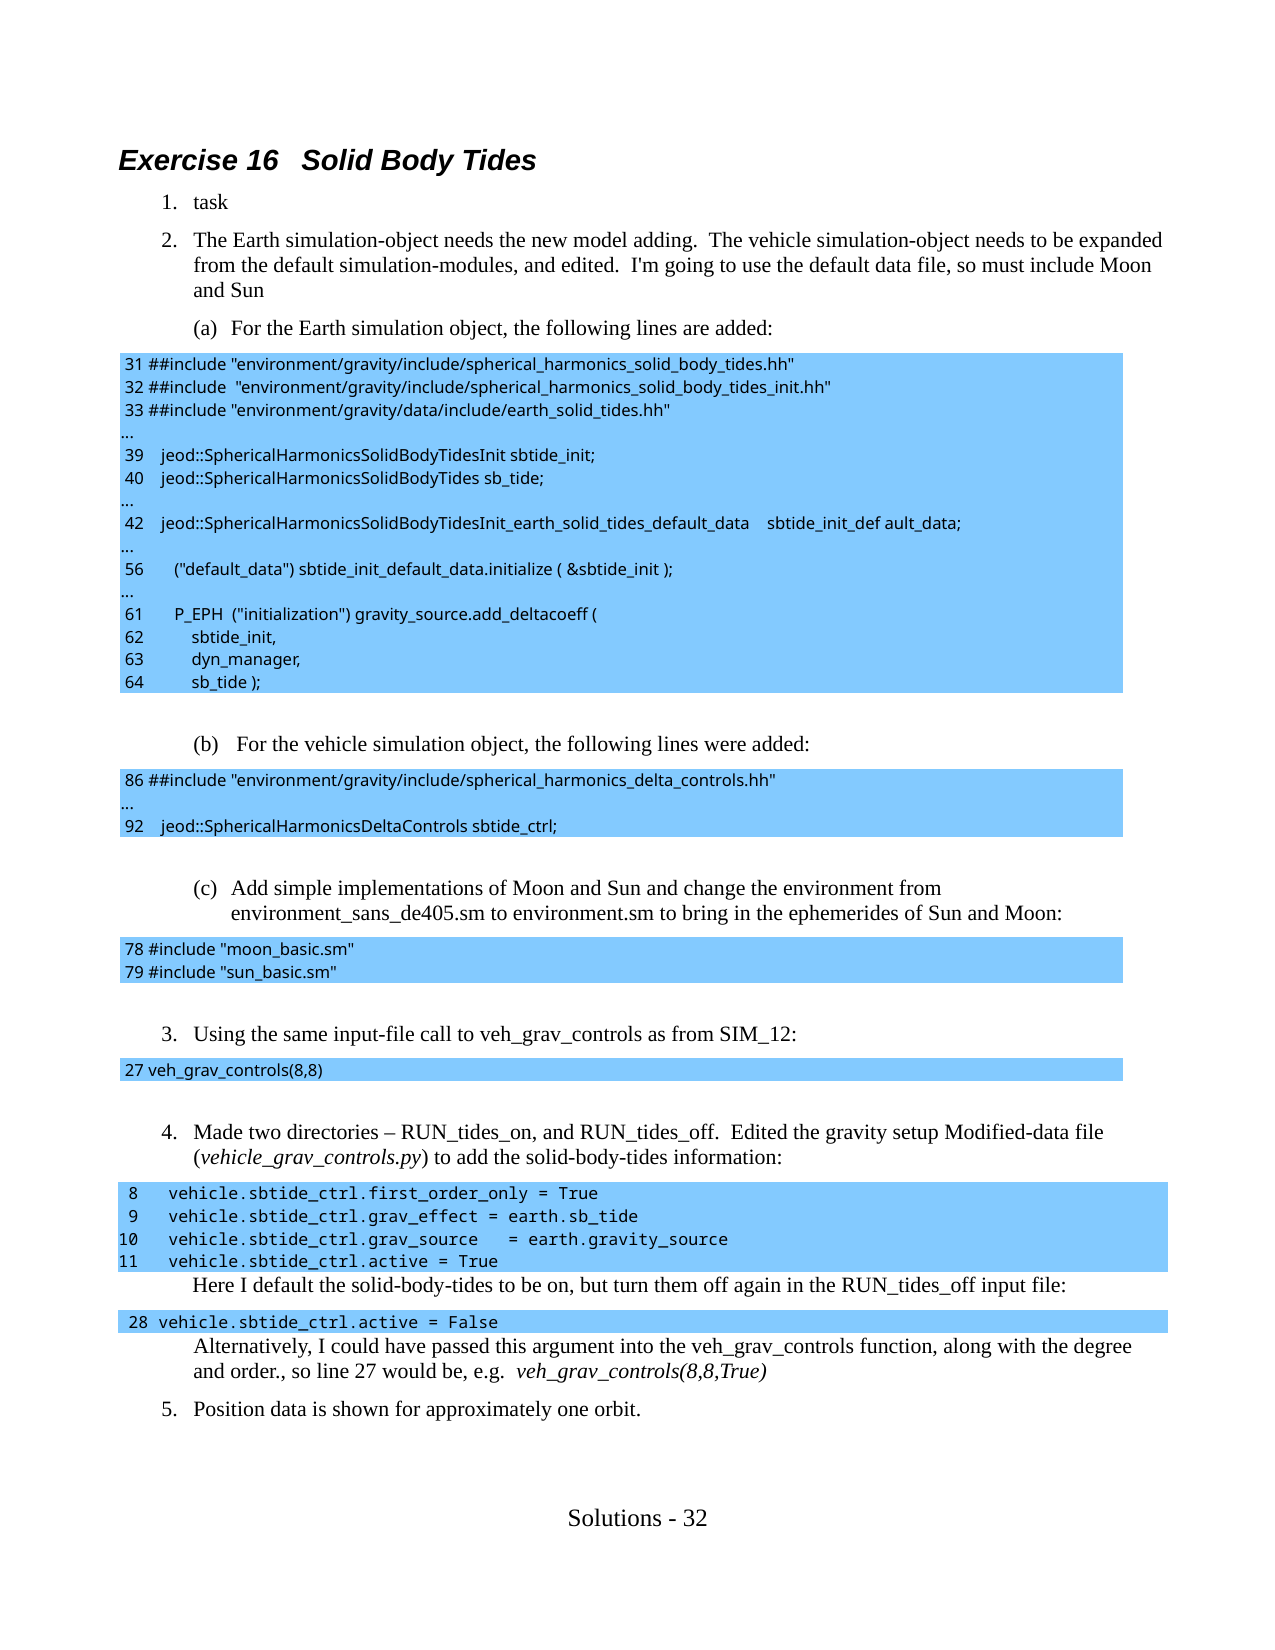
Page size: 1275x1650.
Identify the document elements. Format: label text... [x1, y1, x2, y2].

text 10 vehicle.sbtide_ctrl.grav_source = earth.gravity_source [118, 1227, 1168, 1250]
text 33 ##include "environment/gravity/data/include/earth_solid_tides.hh" [120, 398, 1123, 421]
text 40 jeod::SphericalHarmonicsSolidBodyTides sb_tide; [120, 466, 1123, 489]
text 8 vehicle.sbtide_ctrl.first_order_only = True [118, 1182, 1168, 1204]
subtitle Solid Body Tides [118, 143, 1168, 177]
text 78 #include "moon_basic.sm" [120, 937, 1123, 960]
text ... [120, 580, 1123, 602]
list Using the same input-file call to veh_grav_controls as from SIM_12: [156, 1021, 1168, 1046]
text 63 dyn_manager, [120, 648, 1123, 671]
text ... [120, 421, 1123, 443]
list Position data is shown for approximately one orbit. [156, 1396, 1168, 1421]
text 28 vehicle.sbtide_ctrl.active = False [118, 1310, 1168, 1333]
text ... [120, 791, 1123, 814]
text 92 jeod::SphericalHarmonicsDeltaControls sbtide_ctrl; [120, 814, 1123, 837]
list For the vehicle simulation object, the following lines were added: [193, 731, 1168, 756]
text 79 #include "sun_basic.sm" [120, 960, 1123, 983]
text 32 ##include "environment/gravity/include/spherical_harmonics_solid_body_tides_init.hh" [120, 375, 1123, 398]
text 62 sbtide_init, [120, 625, 1123, 648]
text 11 vehicle.sbtide_ctrl.active = True [118, 1250, 1168, 1272]
text 61 P_EPH ("initialization") gravity_source.add_deltacoeff ( [120, 602, 1123, 625]
text 27 veh_grav_controls(8,8) [120, 1058, 1123, 1081]
list The Earth simulation-object needs the new model adding. The vehicle simulation-object needs to be expanded from the default simulation-modules, and edited. I'm going to use the default data file, so must include Moon and Sun [156, 227, 1168, 302]
text 39 jeod::SphericalHarmonicsSolidBodyTidesInit sbtide_init; [120, 443, 1123, 466]
text 31 ##include "environment/gravity/include/spherical_harmonics_solid_body_tides.hh" [120, 353, 1123, 375]
text 42 jeod::SphericalHarmonicsSolidBodyTidesInit_earth_solid_tides_default_data sbtide_init_def ault_data; [120, 512, 1123, 534]
list task [156, 189, 1168, 214]
list For the Earth simulation object, the following lines are added: [193, 315, 1168, 340]
text Here I default the solid-body-tides to be on, but turn them off again in the RUN_tides_off input file: [118, 1272, 1168, 1298]
text 56 ("default_data") sbtide_init_default_data.initialize ( &sbtide_init ); [120, 557, 1123, 580]
list Alternatively, I could have passed this argument into the veh_grav_controls function, along with the degree and order., so line 27 would be, e.g. veh_grav_controls(8,8,True) [156, 1333, 1168, 1383]
text 86 ##include "environment/gravity/include/spherical_harmonics_delta_controls.hh" [120, 769, 1123, 791]
list Made two directories – RUN_tides_on, and RUN_tides_off. Edited the gravity setup Modified-data file (vehicle_grav_controls.py) to add the solid-body-tides information: [156, 1119, 1168, 1169]
text ... [120, 489, 1123, 512]
text ... [120, 534, 1123, 557]
list Add simple implementations of Moon and Sun and change the environment from environment_sans_de405.sm to environment.sm to bring in the ephemerides of Sun and Moon: [193, 874, 1168, 925]
text 64 sb_tide ); [120, 671, 1123, 693]
text 9 vehicle.sbtide_ctrl.grav_effect = earth.sb_tide [118, 1204, 1168, 1227]
